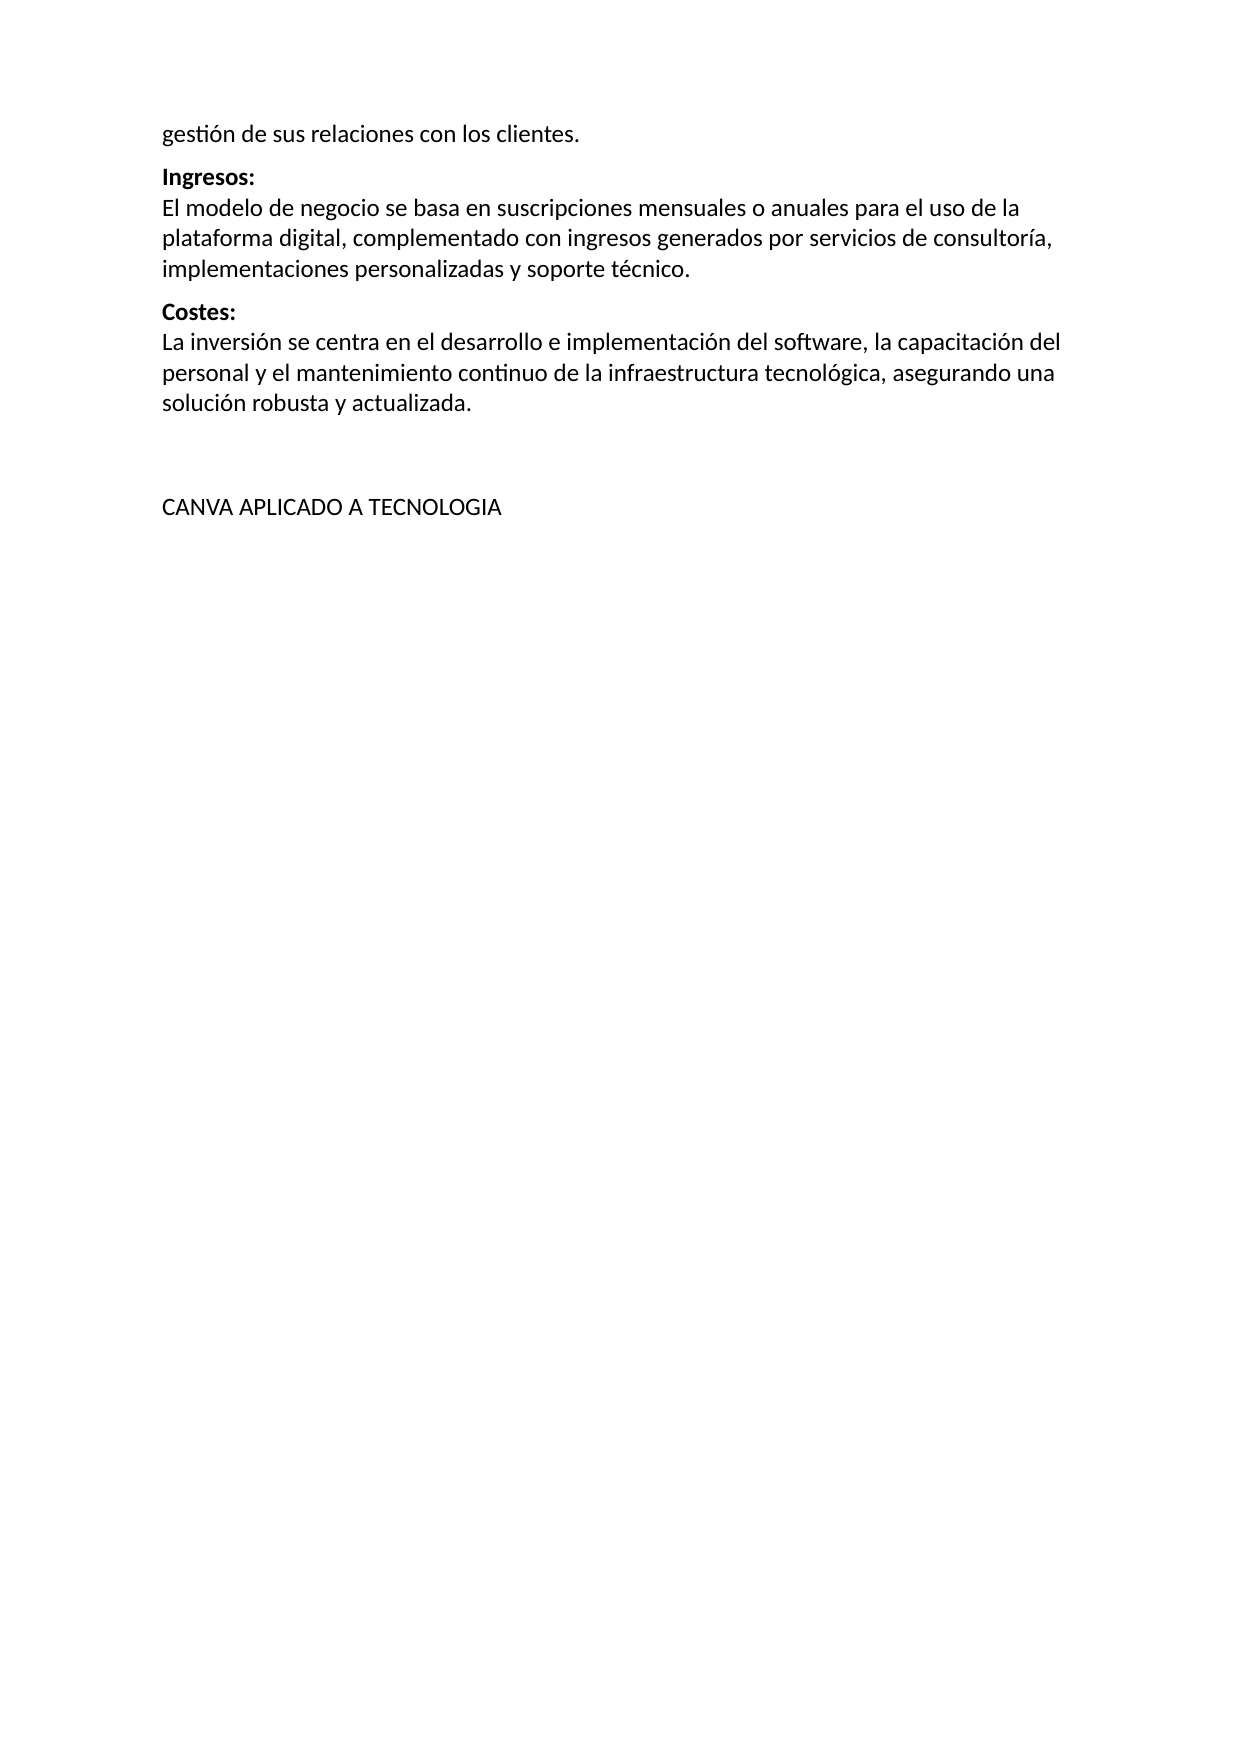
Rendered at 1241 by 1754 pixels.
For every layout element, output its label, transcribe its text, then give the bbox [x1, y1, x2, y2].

text Ingresos: El modelo de negocio se basa en suscripciones mensuales o anuales para el uso de la plataforma digital, complementado con ingresos generados por servicios de consultoría, implementaciones personalizadas y soporte técnico. [162, 161, 1078, 283]
text CANVA APLICADO A TECNOLOGIA [162, 491, 1078, 522]
text Costes: La inversión se centra en el desarrollo e implementación del software, la capacitación del personal y el mantenimiento continuo de la infraestructura tecnológica, asegurando una solución robusta y actualizada. [162, 296, 1078, 418]
text gestión de sus relaciones con los clientes. [162, 118, 1078, 149]
